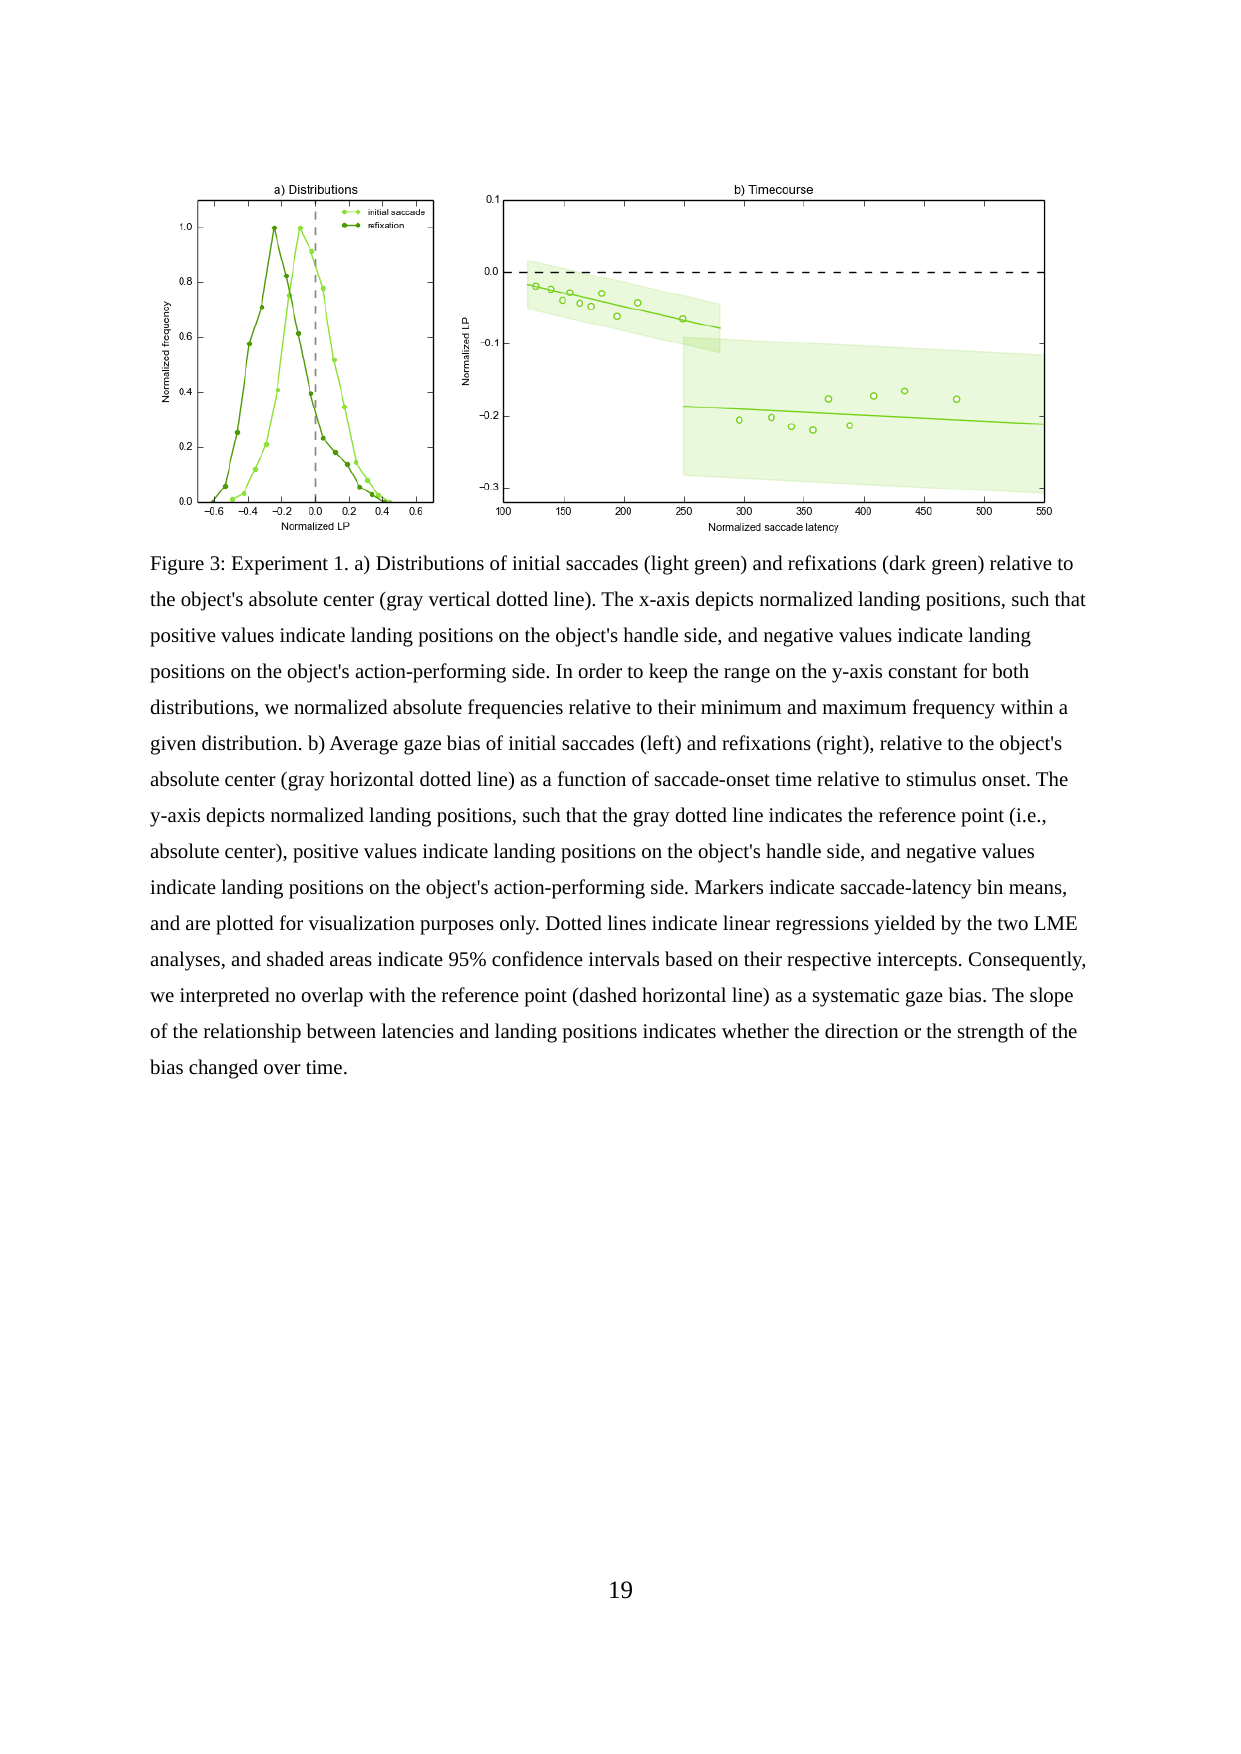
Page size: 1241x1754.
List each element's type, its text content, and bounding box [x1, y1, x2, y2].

text Figure 3: Experiment 1. a) Distributions of initial saccades (light green) and refixations (dark green) relative to the object's absolute center (gray vertical dotted line). The x-axis depicts normalized landing positions, such that positive values indicate landing positions on the object's handle side, and negative values indicate landing positions on the object's action-performing side. In order to keep the range on the y-axis constant for both distributions, we normalized absolute frequencies relative to their minimum and maximum frequency within a given distribution. b) Average gaze bias of initial saccades (left) and refixations (right), relative to the object's absolute center (gray horizontal dotted line) as a function of saccade-onset time relative to stimulus onset. The y-axis depicts normalized landing positions, such that the gray dotted line indicates the reference point (i.e., absolute center), positive values indicate landing positions on the object's handle side, and negative values indicate landing positions on the object's action-performing side. Markers indicate saccade-latency bin means, and are plotted for visualization purposes only. Dotted lines indicate linear regressions yielded by the two LME analyses, and shaded areas indicate 95% confidence intervals based on their respective intercepts. Consequently, we interpreted no overlap with the reference point (dashed horizontal line) as a systematic gaze bias. The slope of the relationship between latencies and landing positions indicates whether the direction or the strength of the bias changed over time. [150, 539, 1091, 1079]
picture [150, 162, 1091, 539]
